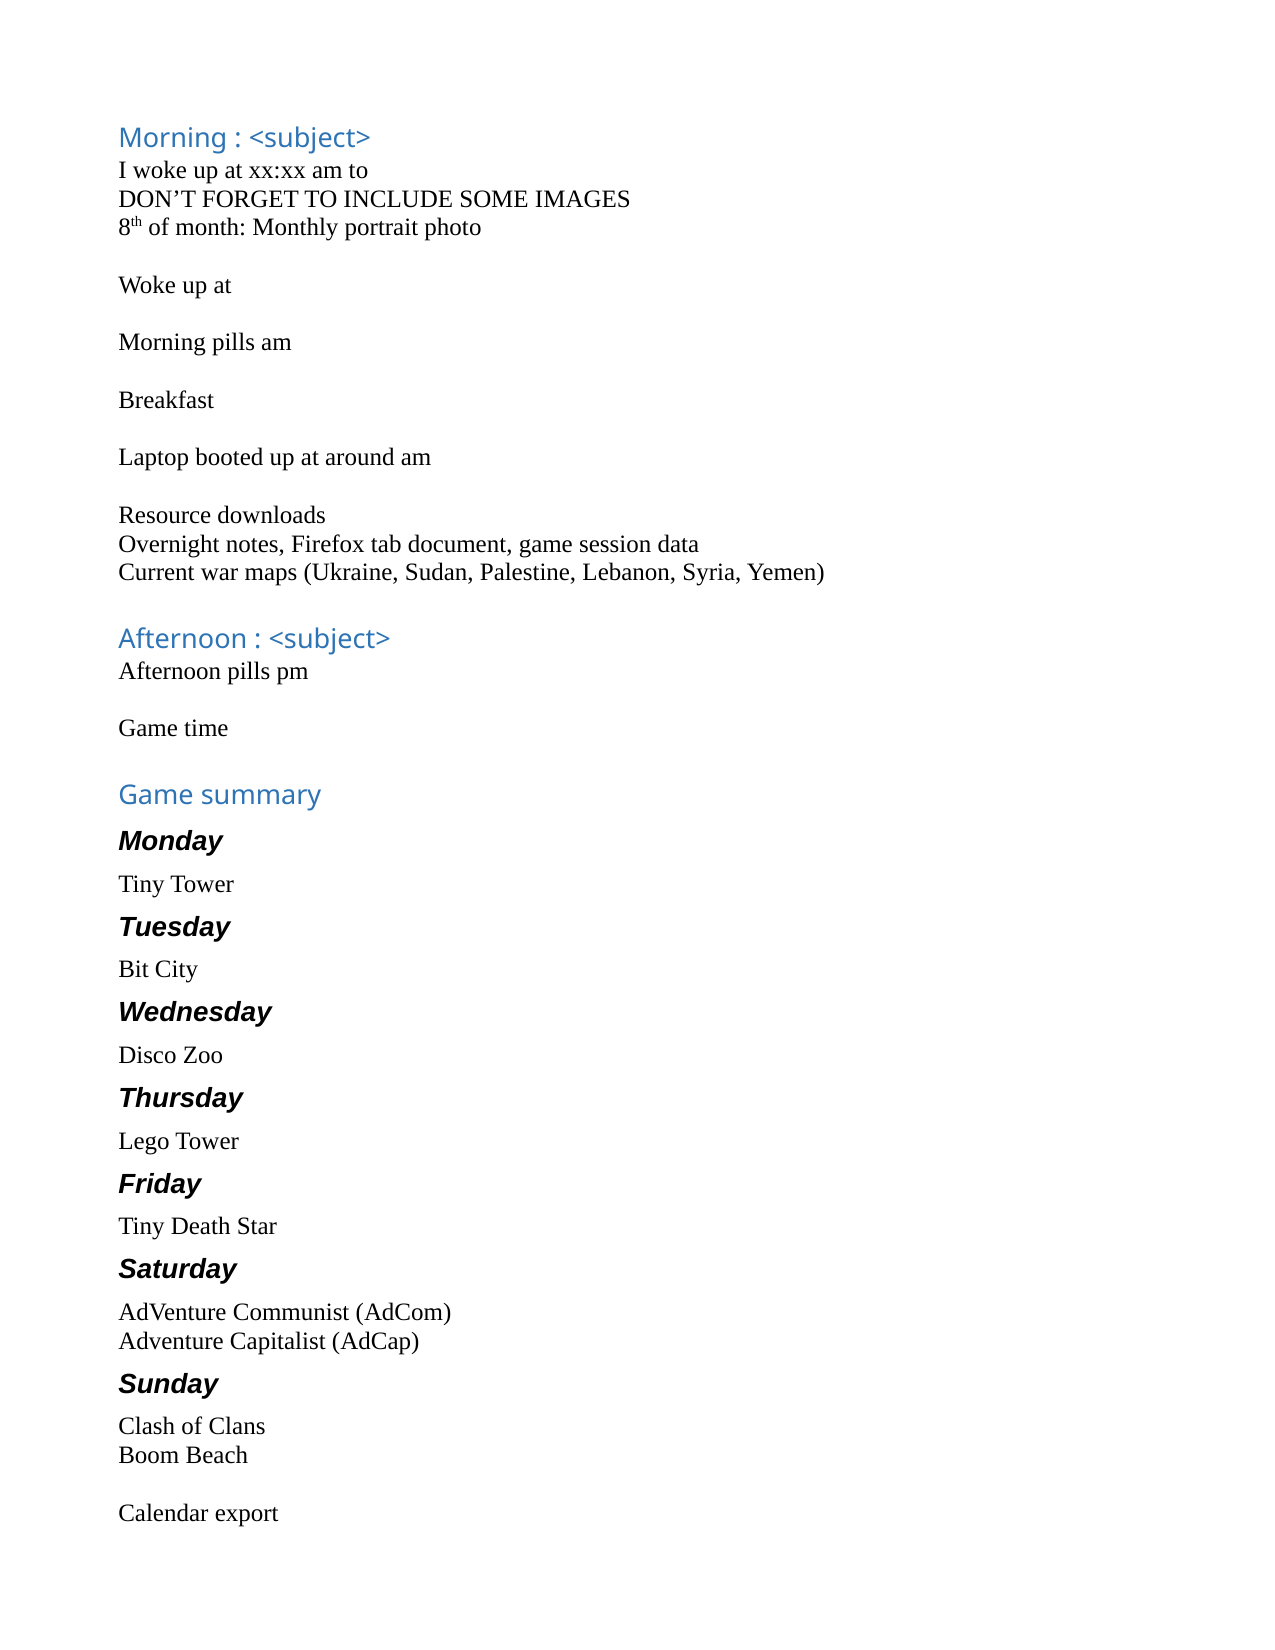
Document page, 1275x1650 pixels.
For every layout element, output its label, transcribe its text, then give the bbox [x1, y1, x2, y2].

subtitle Game summary [118, 775, 1157, 812]
text Tiny Tower [118, 869, 1157, 898]
subtitle Tuesday [118, 910, 1157, 942]
subtitle Wednesday [118, 996, 1157, 1028]
text I woke up at xx:xx am to [118, 155, 1157, 184]
subtitle Monday [118, 824, 1157, 856]
subtitle Thursday [118, 1081, 1157, 1113]
text Current war maps (Ukraine, Sudan, Palestine, Lebanon, Syria, Yemen) [118, 557, 1157, 586]
text Tiny Death Star [118, 1211, 1157, 1240]
text Overnight notes, Firefox tab document, game session data [118, 529, 1157, 557]
text Bit City [118, 954, 1157, 983]
subtitle Afternoon : <subject> [118, 619, 1157, 656]
text Boom Beach [118, 1440, 1157, 1469]
text Lego Tower [118, 1126, 1157, 1154]
text Adventure Capitalist (AdCap) [118, 1326, 1157, 1354]
text Calendar export [118, 1498, 1157, 1526]
subtitle Sunday [118, 1367, 1157, 1399]
text AdVenture Communist (AdCom) [118, 1297, 1157, 1326]
text Game time [118, 713, 1157, 742]
text DON’T FORGET TO INCLUDE SOME IMAGES [118, 184, 1157, 212]
text Afternoon pills pm [118, 656, 1157, 685]
text Morning pills am [118, 327, 1157, 356]
subtitle Saturday [118, 1253, 1157, 1284]
text Disco Zoo [118, 1040, 1157, 1069]
text Laptop booted up at around am [118, 442, 1157, 471]
text Resource downloads [118, 500, 1157, 529]
subtitle Morning : <subject> [118, 118, 1157, 155]
text Breakfast [118, 385, 1157, 414]
text Woke up at [118, 270, 1157, 299]
text Clash of Clans [118, 1411, 1157, 1440]
text 8th of month: Monthly portrait photo [118, 212, 1157, 241]
subtitle Friday [118, 1167, 1157, 1199]
